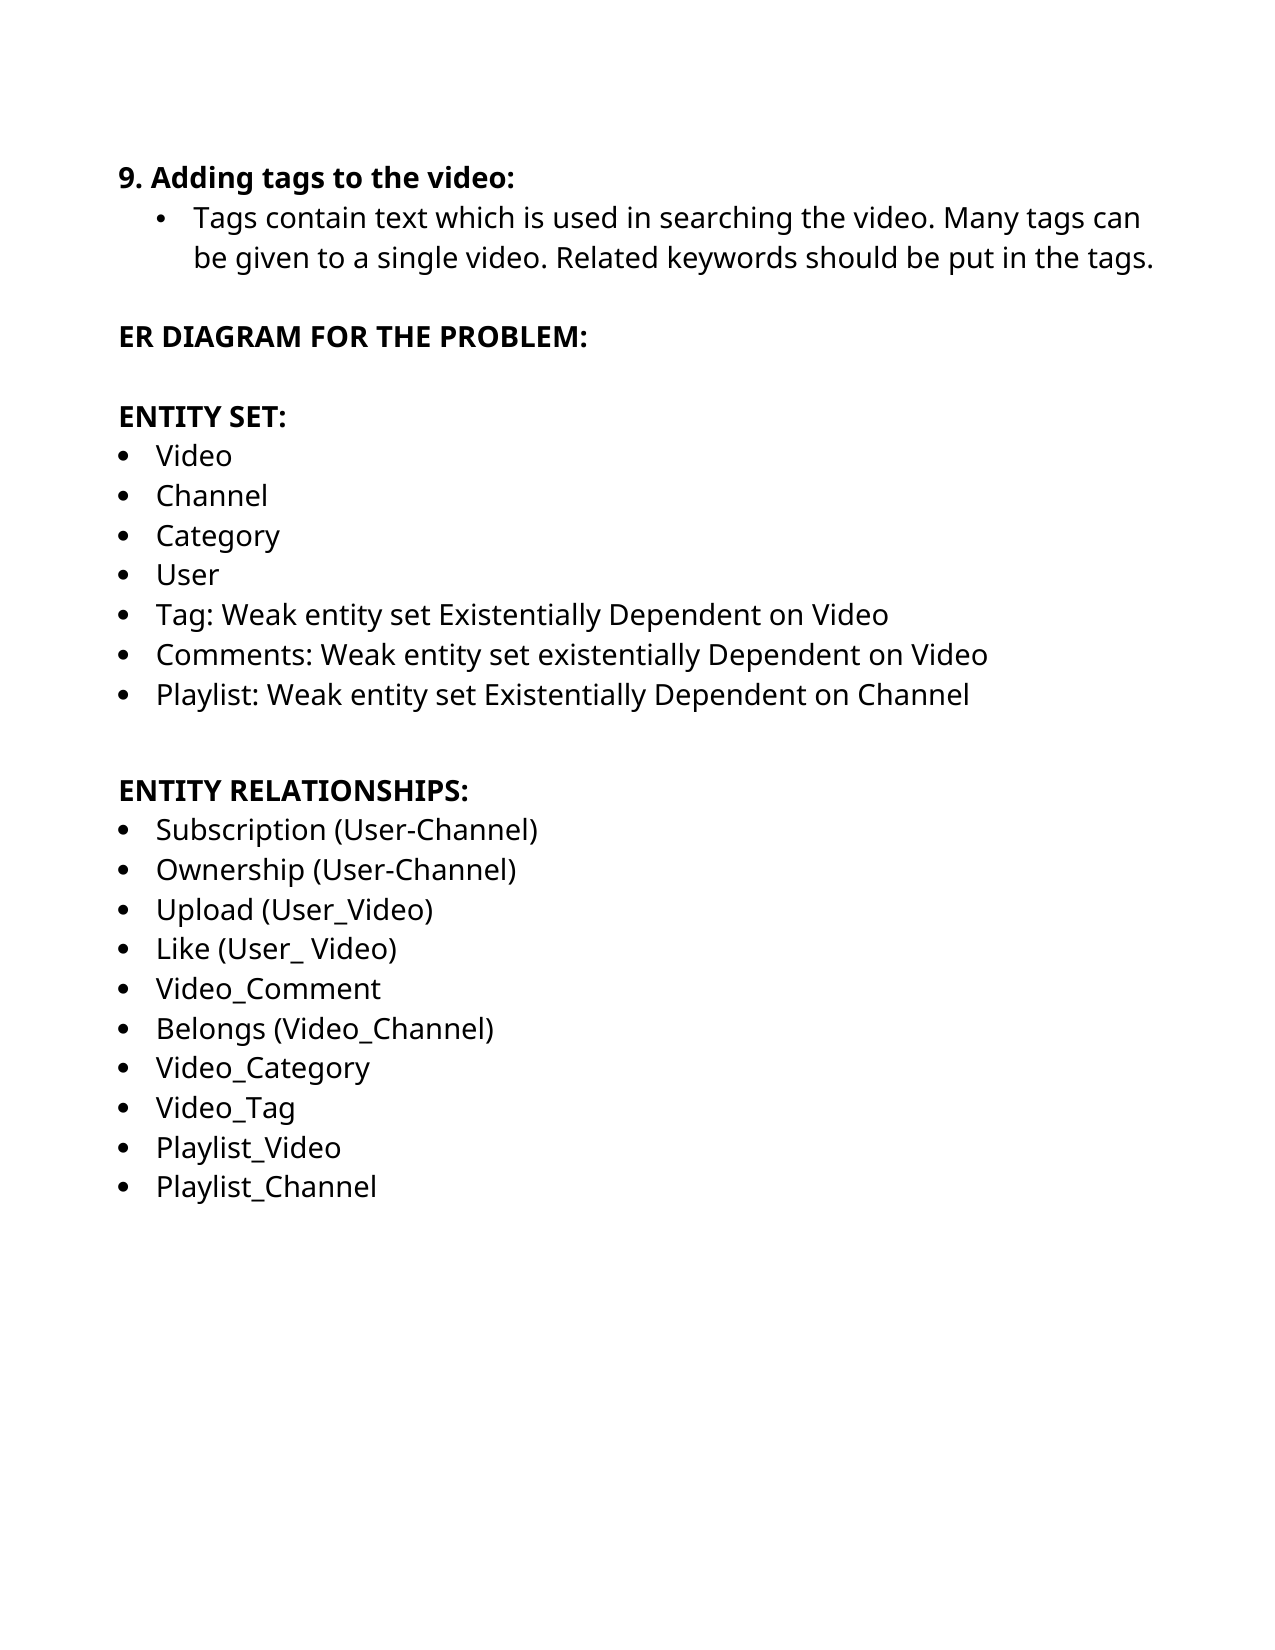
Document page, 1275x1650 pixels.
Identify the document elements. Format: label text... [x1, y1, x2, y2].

text ENTITY RELATIONSHIPS: [118, 770, 1157, 809]
list Category [118, 515, 1157, 555]
list User [118, 555, 1157, 594]
list Comments: Weak entity set existentially Dependent on Video [118, 634, 1157, 674]
list Subscription (User-Channel) [118, 809, 1157, 849]
list Video_Category [118, 1048, 1157, 1087]
list Ownership (User-Channel) [118, 849, 1157, 889]
list Video [118, 436, 1157, 475]
list Tag: Weak entity set Existentially Dependent on Video [118, 594, 1157, 634]
list Playlist: Weak entity set Existentially Dependent on Channel [118, 674, 1157, 713]
list Video_Comment [118, 968, 1157, 1008]
list Tags contain text which is used in searching the video. Many tags can be given to a single video. Related keywords should be put in the tags. [156, 197, 1157, 277]
text ER DIAGRAM FOR THE PROBLEM: [118, 317, 1157, 356]
list Playlist_Video [118, 1127, 1157, 1167]
list Upload (User_Video) [118, 889, 1157, 928]
list Belongs (Video_Channel) [118, 1008, 1157, 1048]
list Video_Tag [118, 1087, 1157, 1127]
list Like (User_ Video) [118, 928, 1157, 968]
text 9. Adding tags to the video: [118, 158, 1157, 197]
list Playlist_Channel [118, 1167, 1157, 1206]
list Channel [118, 475, 1157, 515]
text ENTITY SET: [118, 396, 1157, 436]
